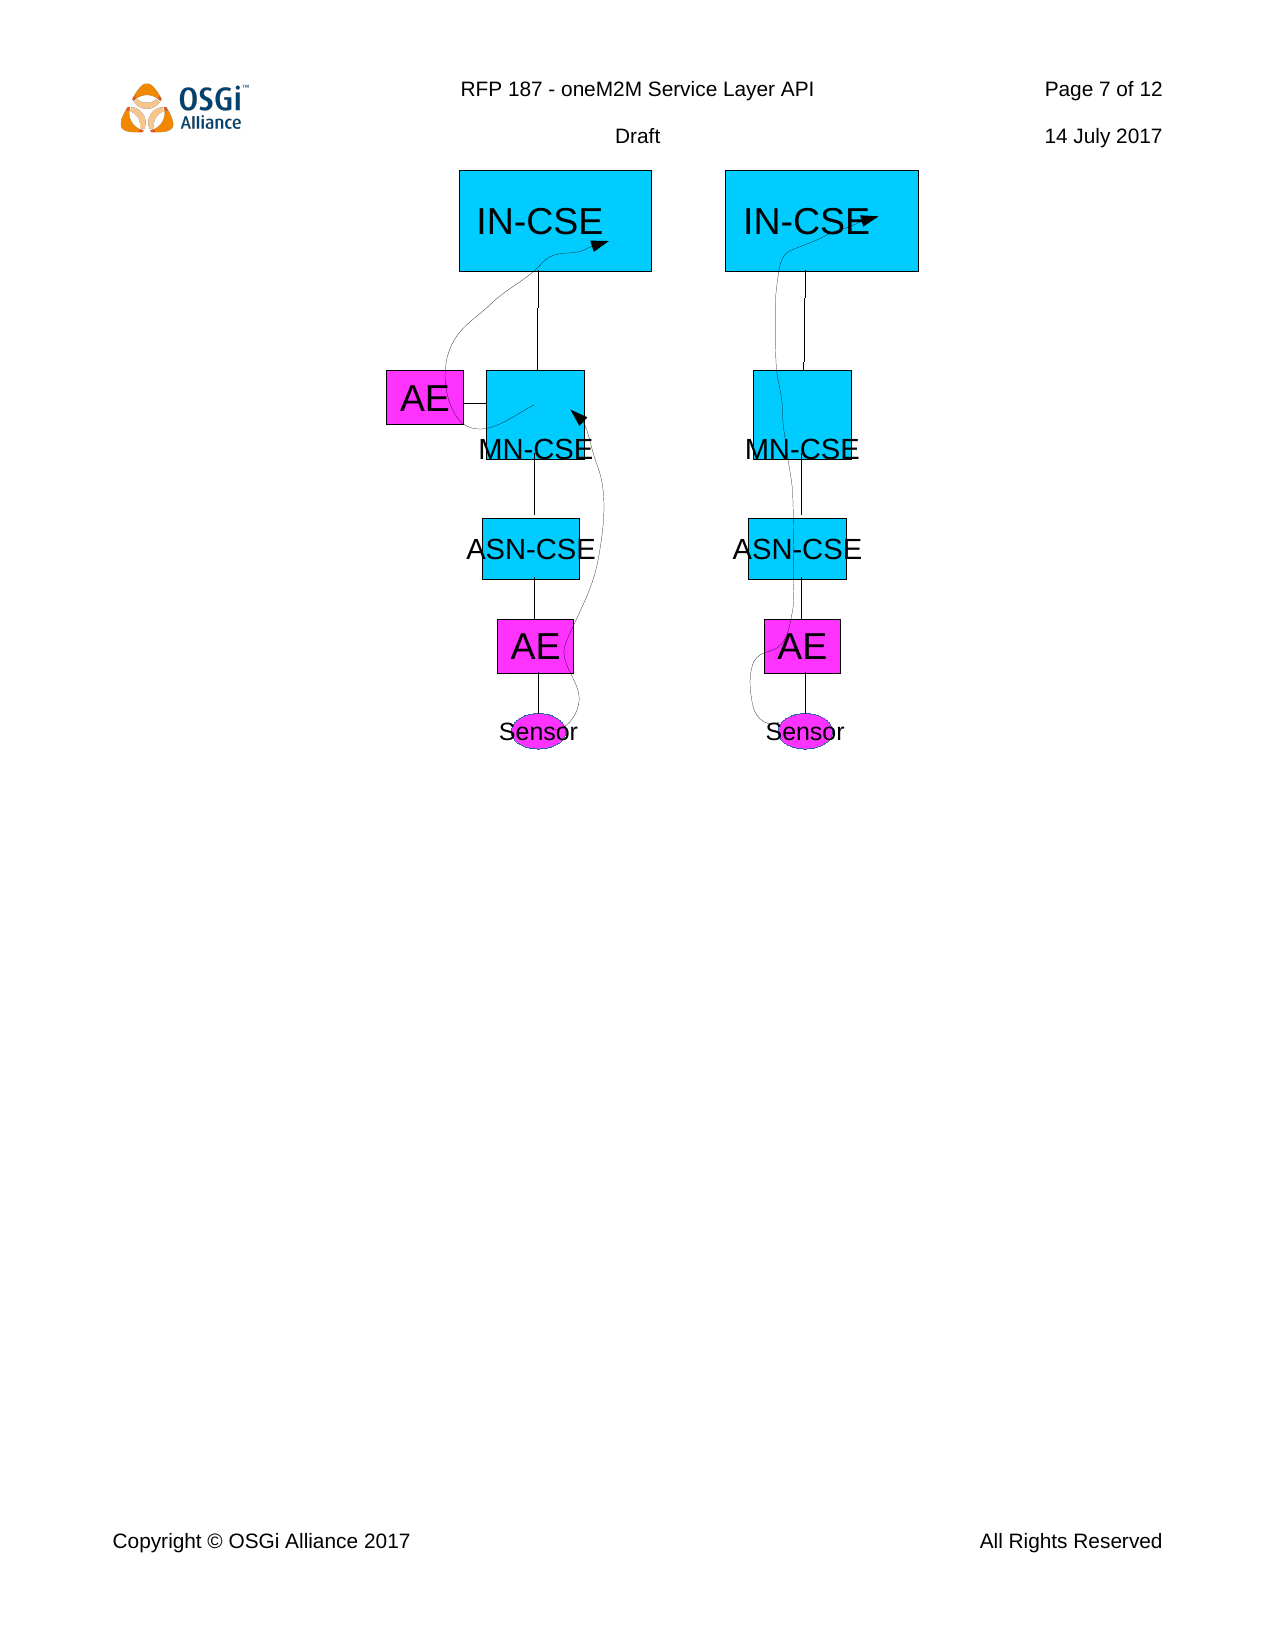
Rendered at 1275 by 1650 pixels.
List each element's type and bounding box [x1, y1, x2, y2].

picture [113, 76, 257, 140]
